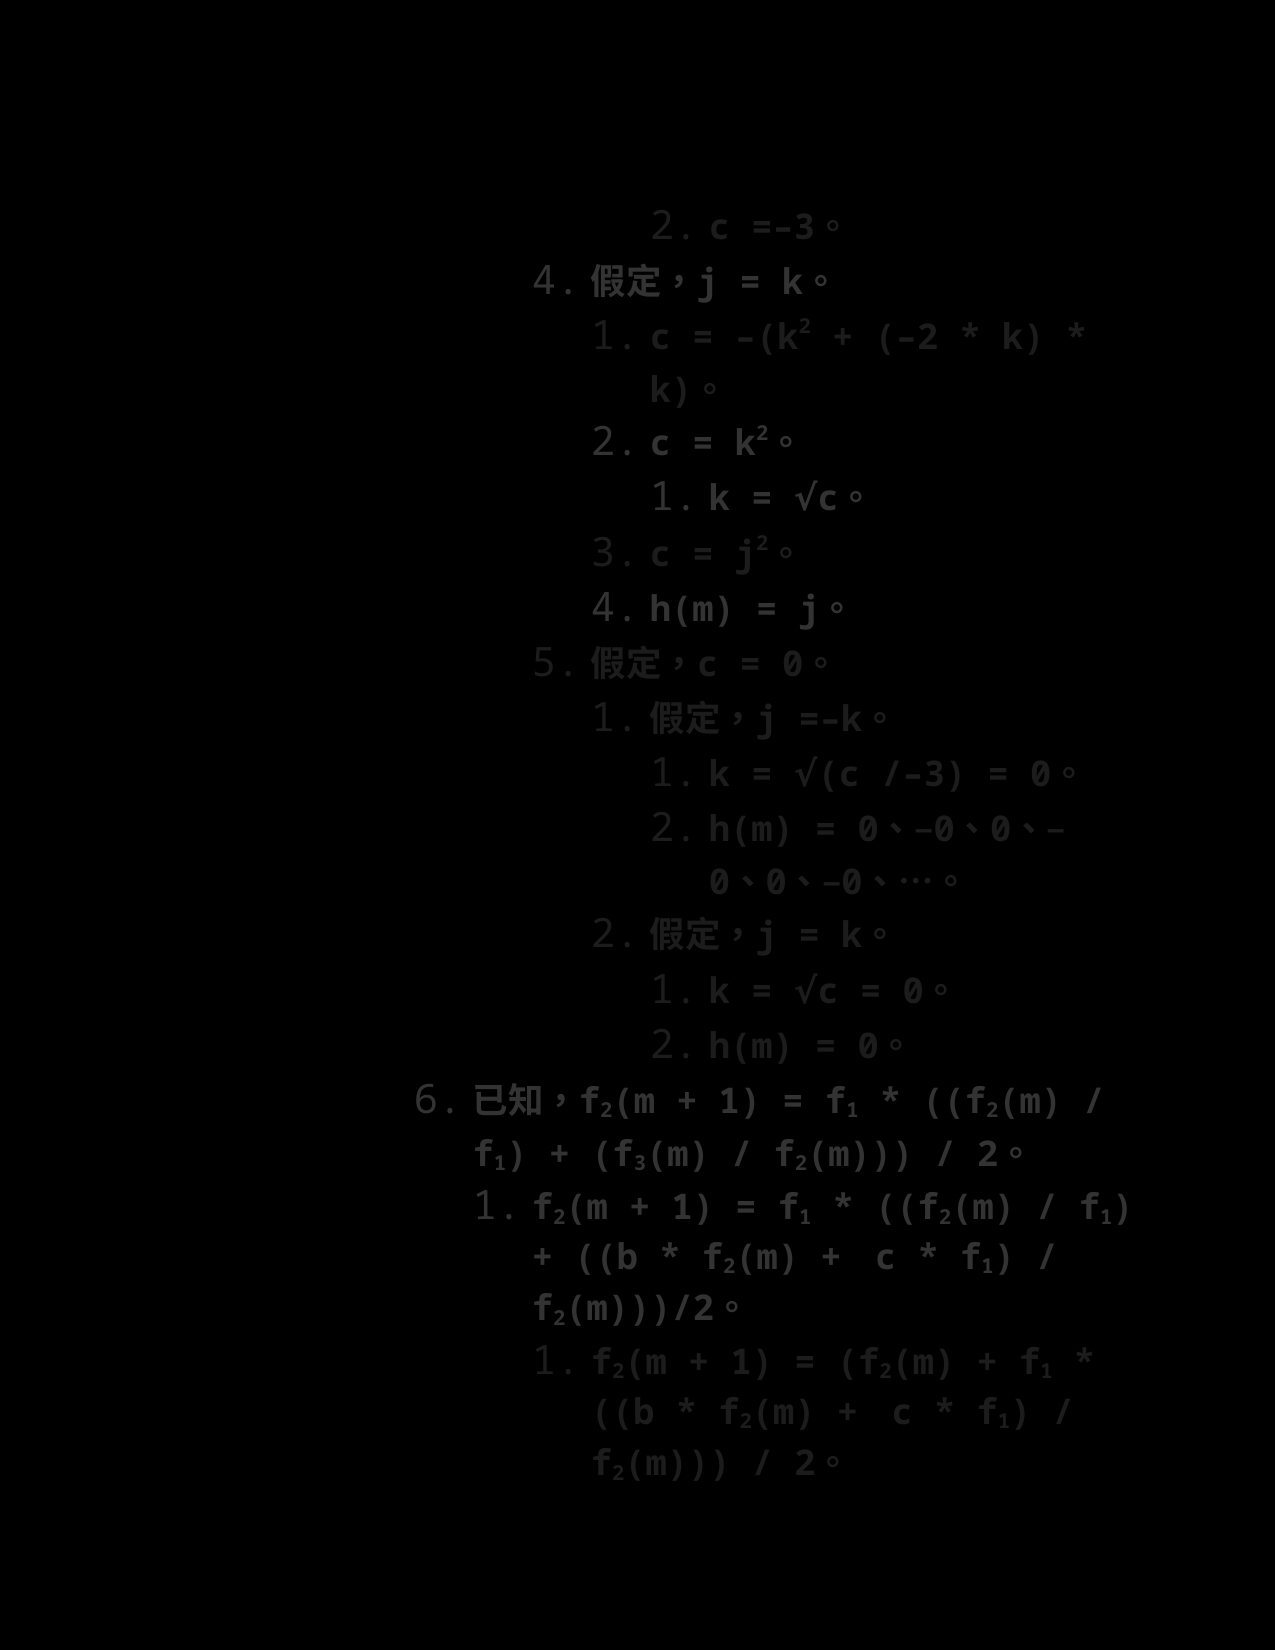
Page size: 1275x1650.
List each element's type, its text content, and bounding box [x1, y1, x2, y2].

list 假定，c = 0。 [532, 633, 1157, 688]
list k = √(c /–3) = 0。 [649, 743, 1157, 798]
list f2(m + 1) = (f2(m) + f1 * ((b * f2(m) + c * f1) / f2(m))) / 2。 [532, 1331, 1157, 1486]
list c =–3。 [649, 196, 1157, 251]
list h(m) = 0、–0、0、–0、0、–0、…。 [649, 798, 1157, 905]
list k = √c = 0。 [649, 960, 1157, 1015]
list c = –(k2 + (–2 * k) * k)。 [591, 306, 1157, 412]
list 假定，j = k。 [591, 905, 1157, 960]
list 已知，f2(m + 1) = f1 * ((f2(m) / f1) + (f3(m) / f2(m))) / 2。 [413, 1070, 1157, 1176]
list h(m) = j。 [591, 578, 1157, 633]
list 假定，j =–k。 [591, 688, 1157, 743]
list h(m) = 0。 [649, 1015, 1157, 1070]
list 假定，j = k。 [532, 251, 1157, 306]
list f2(m + 1) = f1 * ((f2(m) / f1) + ((b * f2(m) + c * f1) / f2(m)))/2。 [472, 1176, 1157, 1331]
list c = k2。 [591, 412, 1157, 468]
list k = √c。 [649, 468, 1157, 523]
list c = j2。 [591, 523, 1157, 578]
